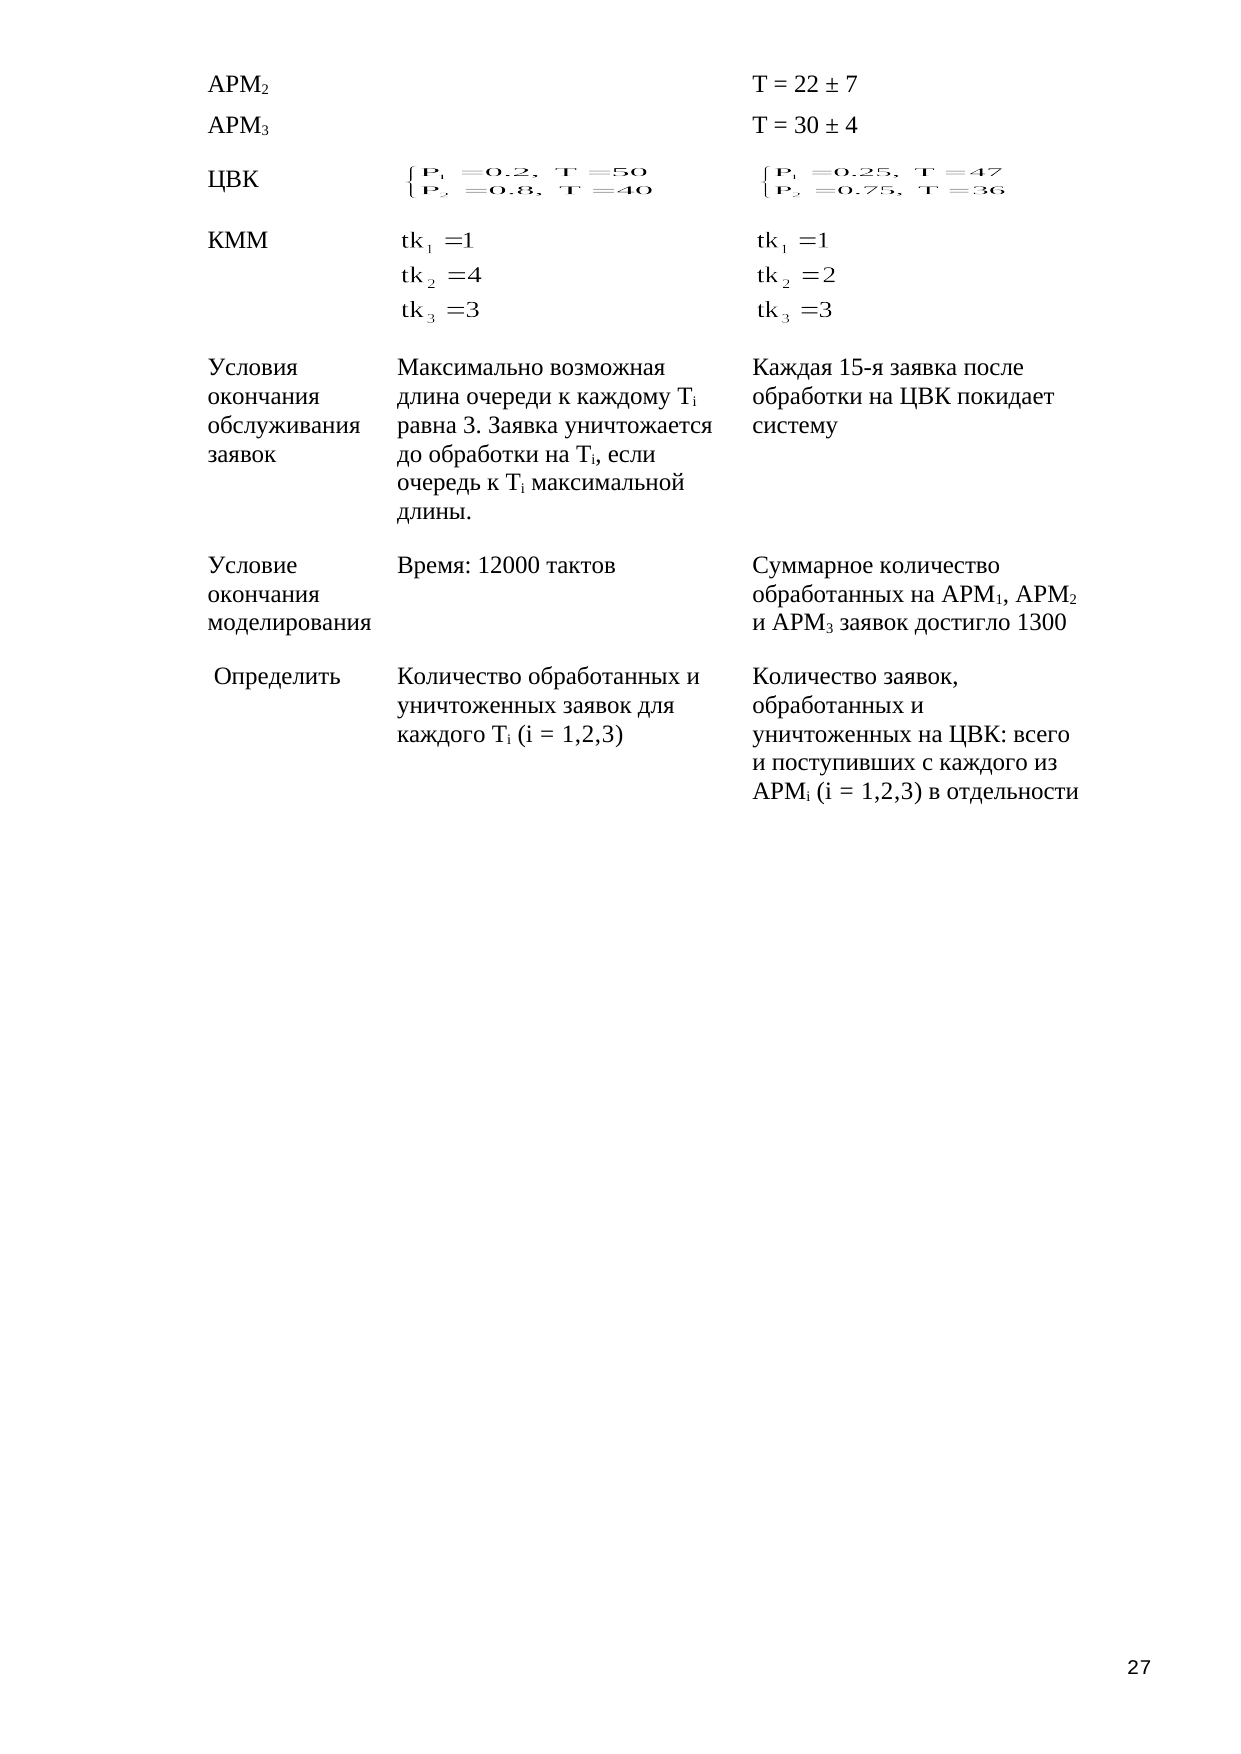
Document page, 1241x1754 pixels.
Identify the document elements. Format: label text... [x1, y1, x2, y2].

table_cell Количество обработанных и уничтоженных заявок для каждого Ti (i = 1,2,3) [386, 649, 741, 817]
table_cell Условия окончания обслуживания заявок [196, 340, 386, 537]
table_cell ЦВК [196, 151, 386, 213]
table_cell Каждая 15-я заявка после обработки на ЦВК покидает систему [741, 340, 1096, 537]
table_cell [741, 151, 1096, 213]
table_cell [386, 151, 741, 213]
table_cell Условие окончания моделирования [196, 538, 386, 649]
table_cell [741, 213, 1096, 340]
table_cell Время: 12000 тактов [386, 538, 741, 649]
table_cell КММ [196, 213, 386, 340]
table_cell [386, 213, 741, 340]
table_cell Количество заявок, обработанных и уничтоженных на ЦВК: всего и поступивших с каждого из АРМi (i = 1,2,3) в отдельности [741, 649, 1096, 817]
table_cell Максимально возможная длина очереди к каждому Ti равна 3. Заявка уничтожается до обработки на Ti, если очередь к Ti максимальной длины. [386, 340, 741, 537]
table_cell Суммарное количество обработанных на АРМ1, АРМ2 и АРМ3 заявок достигло 1300 [741, 538, 1096, 649]
table_cell [386, 56, 741, 151]
table_cell T = 22 ± 7 T = 30 ± 4 [741, 56, 1096, 151]
table_cell APM2 APM3 [196, 56, 386, 151]
table_cell Определить [196, 649, 386, 817]
